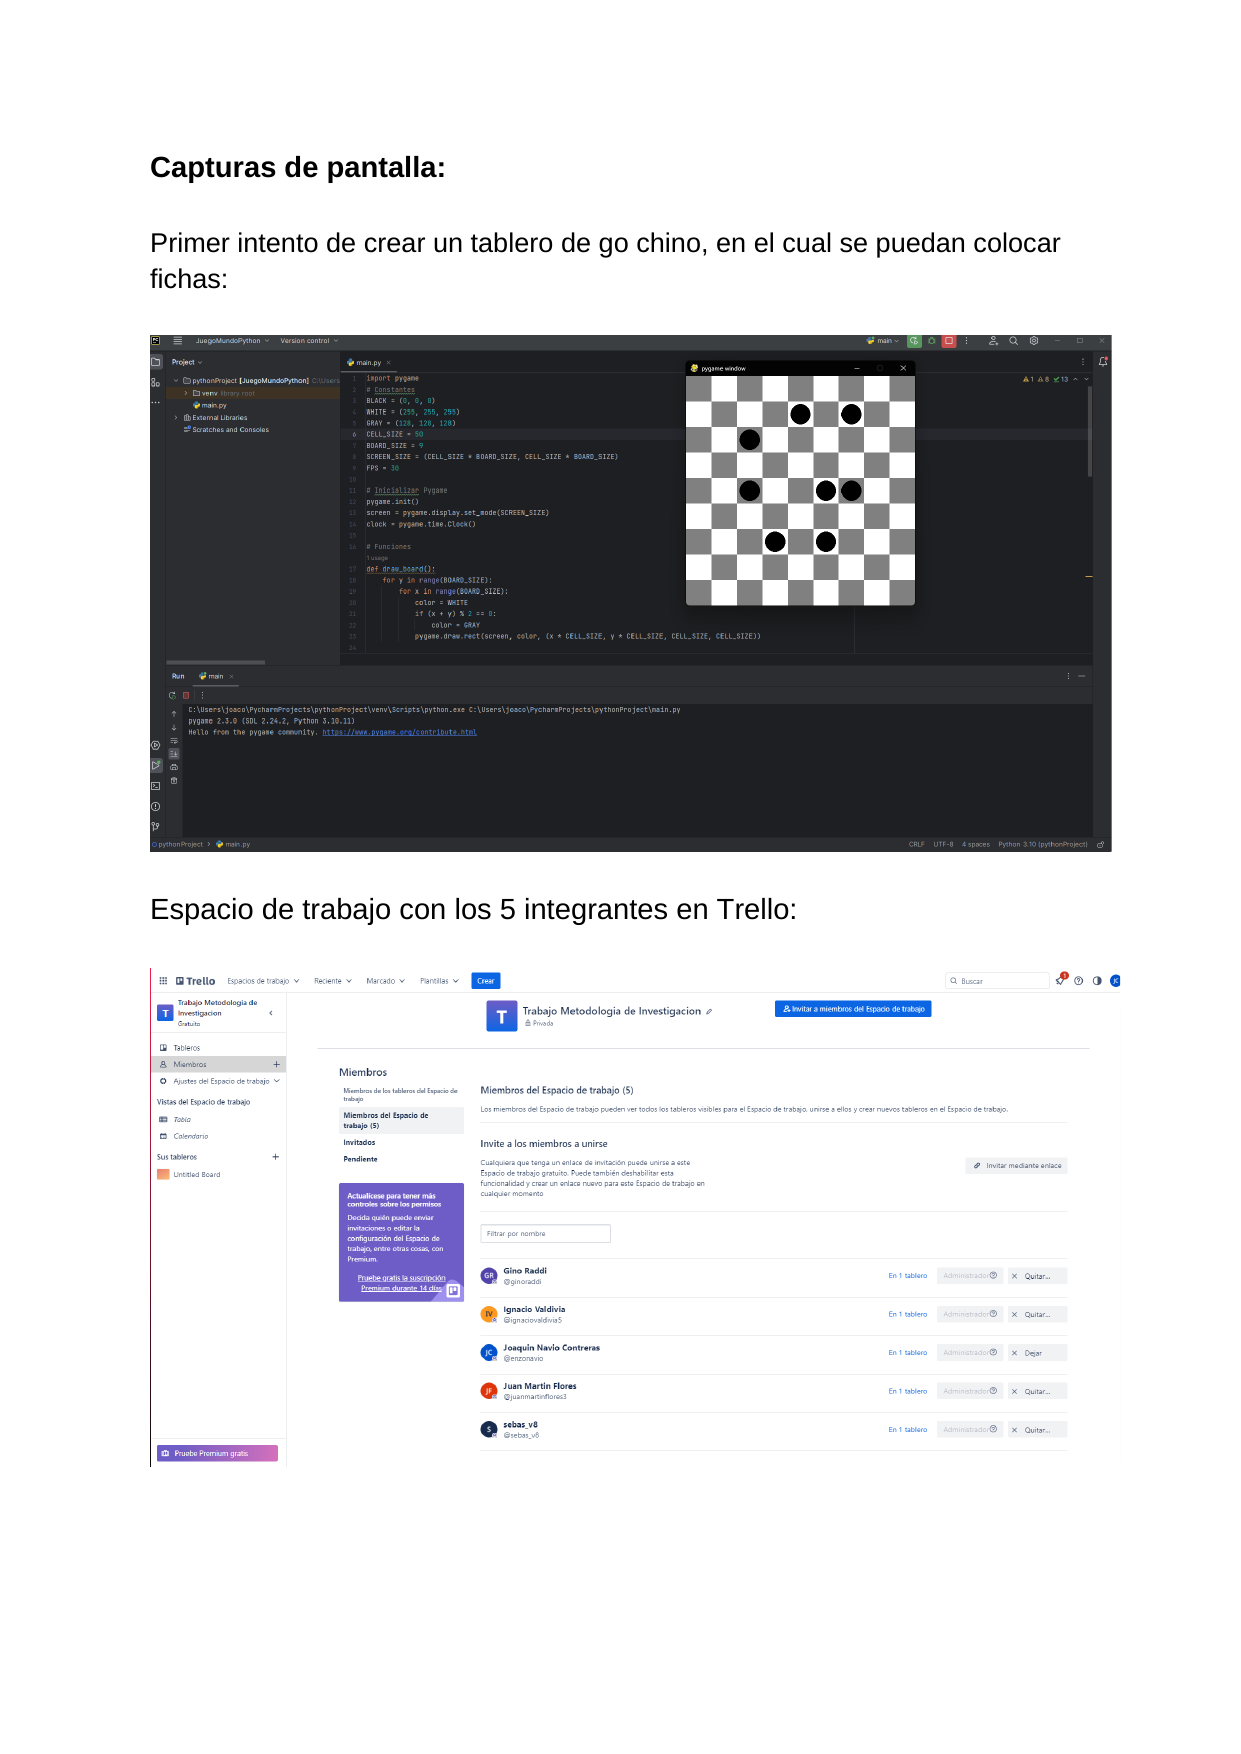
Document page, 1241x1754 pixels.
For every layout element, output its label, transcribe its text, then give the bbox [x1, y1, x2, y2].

text Primer intento de crear un tablero de go chino, en el cual se puedan colocar fichas: [150, 227, 1090, 294]
text Capturas de pantalla: [150, 150, 1090, 183]
picture [150, 335, 1112, 852]
picture [150, 968, 1121, 1467]
text Espacio de trabajo con los 5 integrantes en Trello: [150, 892, 1090, 925]
